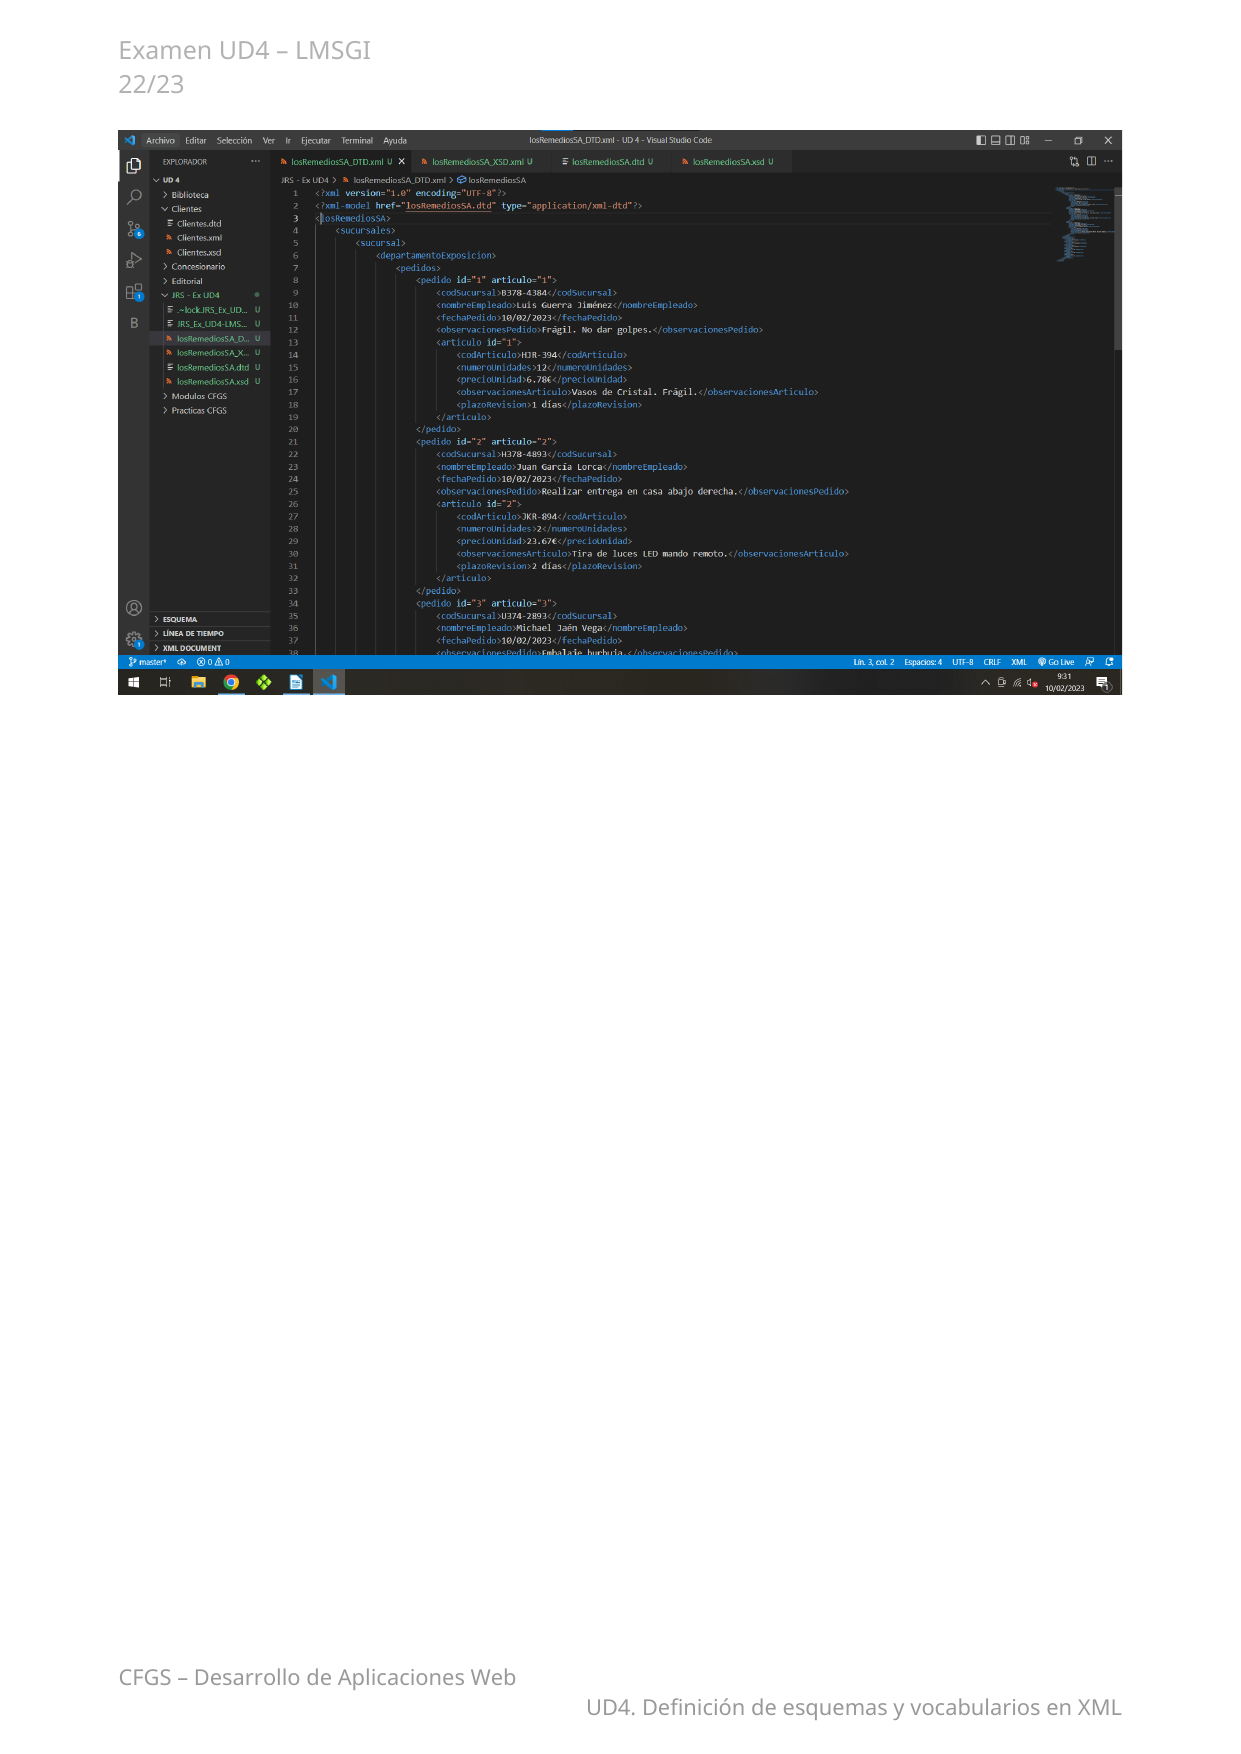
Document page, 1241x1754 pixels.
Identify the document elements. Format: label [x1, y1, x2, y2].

picture [118, 130, 1123, 695]
